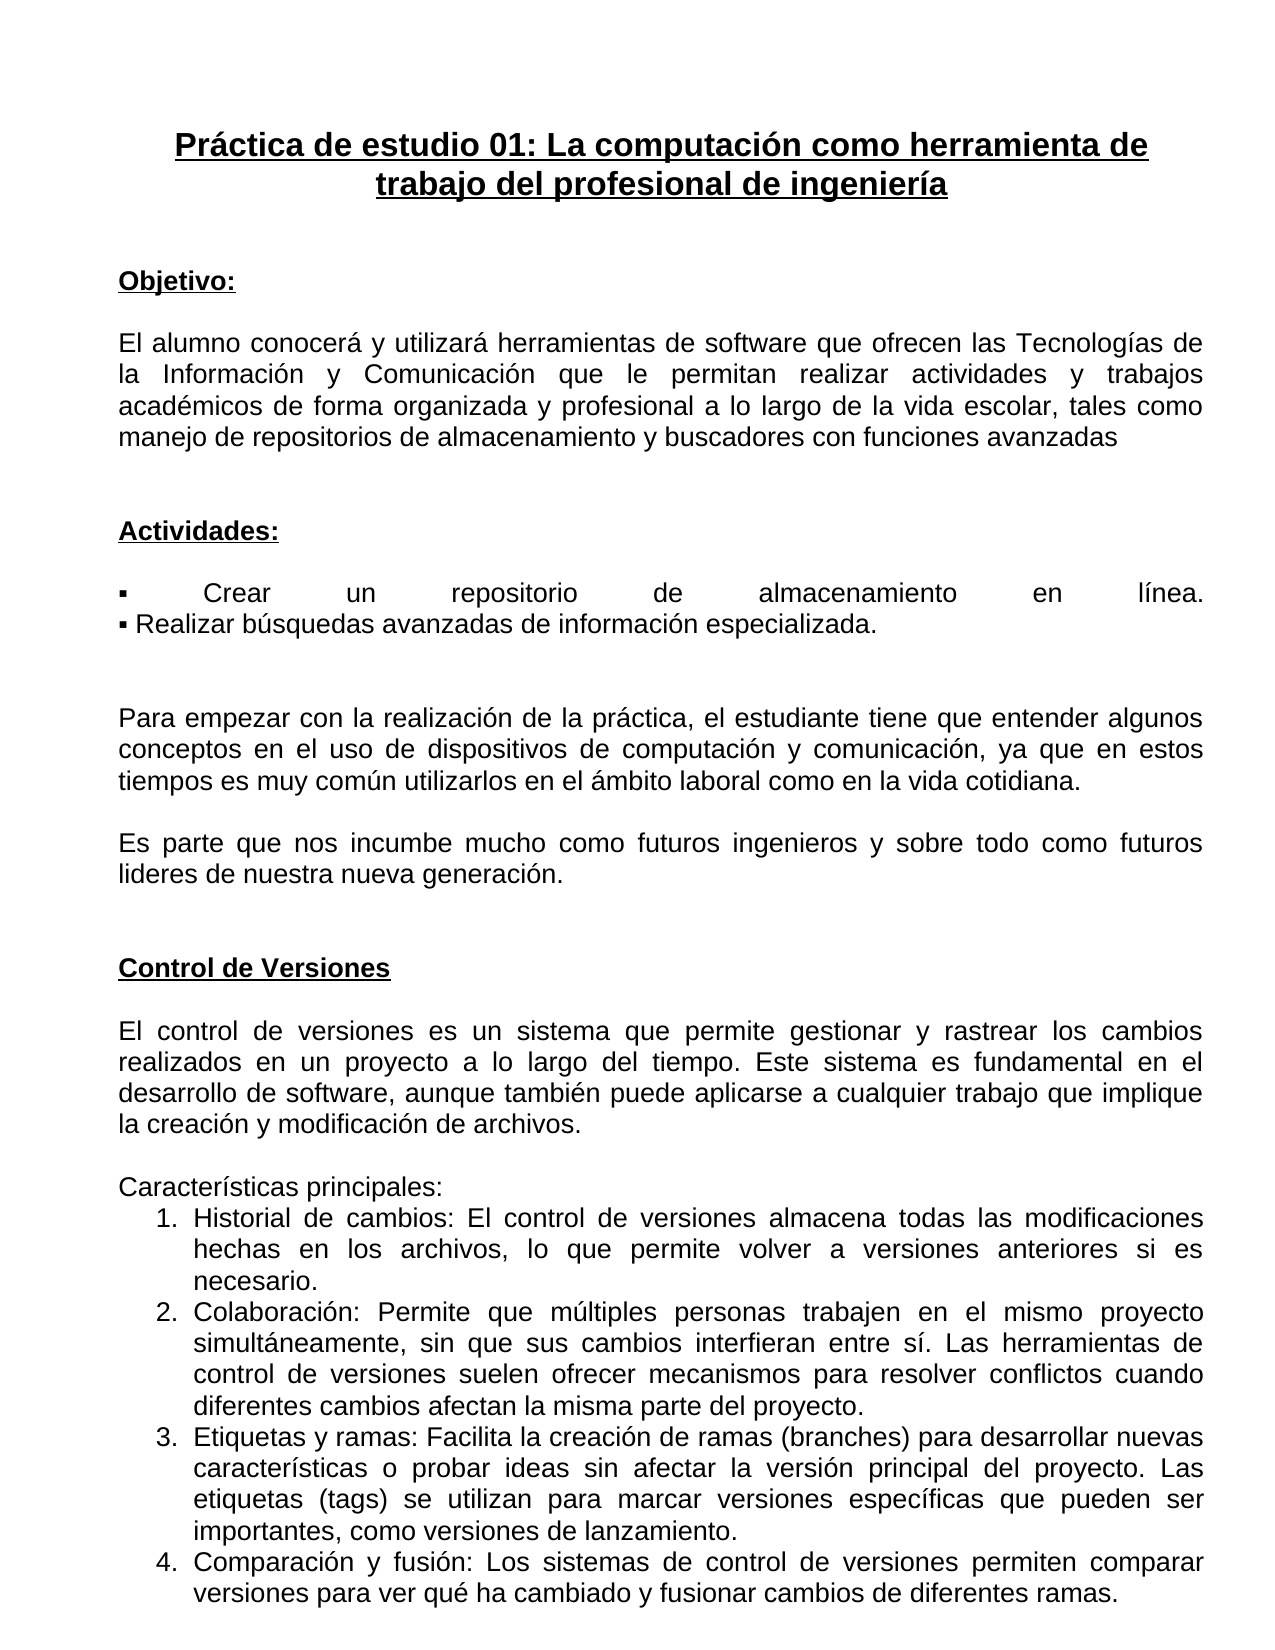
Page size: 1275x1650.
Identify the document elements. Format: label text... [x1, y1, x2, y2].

text Es parte que nos incumbe mucho como futuros ingenieros y sobre todo como futuros lideres de nuestra nueva generación. [118, 827, 1205, 890]
list Etiquetas y ramas: Facilita la creación de ramas (branches) para desarrollar nuevas características o probar ideas sin afectar la versión principal del proyecto. Las etiquetas (tags) se utilizan para marcar versiones específicas que pueden ser importantes, como versiones de lanzamiento. [156, 1421, 1205, 1546]
list Historial de cambios: El control de versiones almacena todas las modificaciones hechas en los archivos, lo que permite volver a versiones anteriores si es necesario. [156, 1202, 1205, 1296]
text Para empezar con la realización de la práctica, el estudiante tiene que entender algunos conceptos en el uso de dispositivos de computación y comunicación, ya que en estos tiempos es muy común utilizarlos en el ámbito laboral como en la vida cotidiana. [118, 702, 1205, 796]
text Actividades: [118, 515, 1205, 546]
text Objetivo: [118, 265, 1205, 296]
text ▪ Crear un repositorio de almacenamiento en línea. ▪ Realizar búsquedas avanzadas de información especializada. [118, 546, 1205, 640]
text El control de versiones es un sistema que permite gestionar y rastrear los cambios realizados en un proyecto a lo largo del tiempo. Este sistema es fundamental en el desarrollo de software, aunque también puede aplicarse a cualquier trabajo que implique la creación y modificación de archivos. [118, 1015, 1205, 1140]
text Control de Versiones [118, 952, 1205, 983]
text Características principales: [118, 1171, 1205, 1202]
list Colaboración: Permite que múltiples personas trabajen en el mismo proyecto simultáneamente, sin que sus cambios interfieran entre sí. Las herramientas de control de versiones suelen ofrecer mecanismos para resolver conflictos cuando diferentes cambios afectan la misma parte del proyecto. [156, 1296, 1205, 1421]
text Práctica de estudio 01: La computación como herramienta de trabajo del profesional de ingeniería [118, 125, 1205, 202]
list Comparación y fusión: Los sistemas de control de versiones permiten comparar versiones para ver qué ha cambiado y fusionar cambios de diferentes ramas. [156, 1546, 1205, 1608]
text El alumno conocerá y utilizará herramientas de software que ofrecen las Tecnologías de la Información y Comunicación que le permitan realizar actividades y trabajos académicos de forma organizada y profesional a lo largo de la vida escolar, tales como manejo de repositorios de almacenamiento y buscadores con funciones avanzadas [118, 296, 1205, 452]
